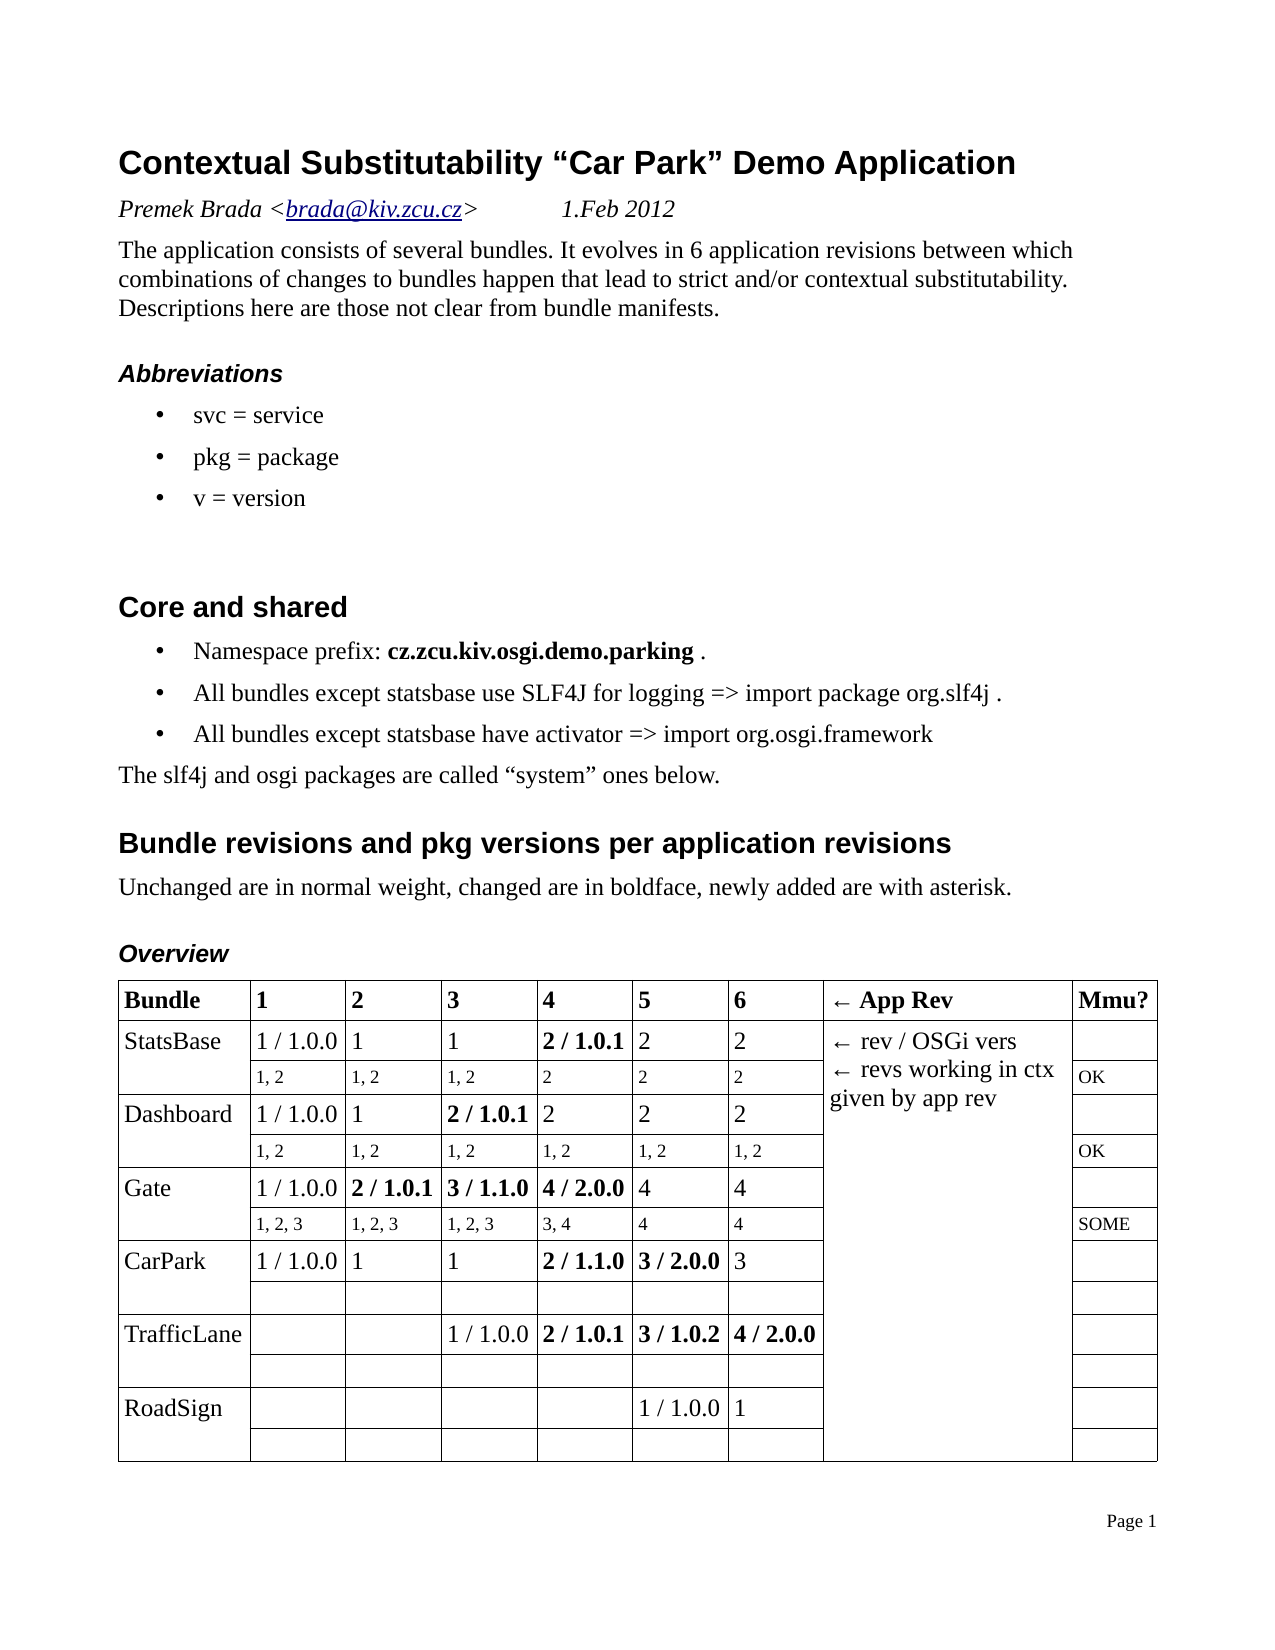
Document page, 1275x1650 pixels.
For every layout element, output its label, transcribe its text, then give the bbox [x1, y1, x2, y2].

table_cell 1 [729, 1388, 823, 1427]
list pkg = package [156, 442, 1157, 470]
table_cell 4 [633, 1208, 728, 1240]
table_cell [251, 1282, 345, 1314]
table_cell 1 [346, 1021, 441, 1060]
text Premek Brada <brada@kiv.zcu.cz> 1.Feb 2012 [118, 194, 1157, 223]
table_cell [1073, 1021, 1157, 1060]
table_cell 2 [729, 1095, 823, 1134]
table_cell 1, 2 [251, 1061, 345, 1093]
table_cell 2 [729, 1021, 823, 1060]
table_cell CarPark [119, 1241, 250, 1314]
table_cell SOME [1073, 1208, 1157, 1240]
table_cell [346, 1282, 441, 1314]
table_cell 1 [442, 1241, 537, 1281]
table_cell [346, 1315, 441, 1354]
table_header 6 [729, 981, 823, 1020]
table_header Mmu? [1073, 981, 1157, 1020]
subtitle Abbreviations [118, 359, 1157, 388]
list All bundles except statsbase use SLF4J for logging => import package org.slf4j . [156, 678, 1157, 706]
table_cell [1073, 1168, 1157, 1207]
table_cell [538, 1355, 632, 1387]
table_cell [442, 1355, 537, 1387]
table_cell 3 [729, 1241, 823, 1281]
table_header ← App Rev [824, 981, 1072, 1020]
table_cell 1, 2 [729, 1135, 823, 1167]
table_cell 1, 2 [442, 1135, 537, 1167]
list v = version [156, 483, 1157, 512]
table_cell 1 / 1.0.0 [251, 1241, 345, 1281]
table_cell [1073, 1315, 1157, 1354]
table_cell Gate [119, 1168, 250, 1240]
table_cell [729, 1282, 823, 1314]
table_cell [251, 1429, 345, 1461]
table_cell 1 / 1.0.0 [251, 1095, 345, 1134]
subtitle Bundle revisions and pkg versions per application revisions [118, 826, 1157, 860]
table_cell 4 / 2.0.0 [538, 1168, 632, 1207]
table_cell 1 / 1.0.0 [633, 1388, 728, 1427]
table_cell 2 / 1.1.0 [538, 1241, 632, 1281]
table_header 3 [442, 981, 537, 1020]
subtitle Overview [118, 939, 1157, 967]
subtitle Core and shared [118, 590, 1157, 624]
table_cell ← rev / OSGi vers ← revs working in ctx given by app rev [824, 1021, 1072, 1461]
text Unchanged are in normal weight, changed are in boldface, newly added are with asterisk. [118, 872, 1157, 901]
table_cell 2 / 1.0.1 [538, 1315, 632, 1354]
table_cell 2 [538, 1095, 632, 1134]
table_cell RoadSign [119, 1388, 250, 1461]
table_cell 4 [729, 1208, 823, 1240]
table_cell 1, 2, 3 [346, 1208, 441, 1240]
list svc = service [156, 400, 1157, 429]
table_cell 2 / 1.0.1 [346, 1168, 441, 1207]
table_cell 1, 2 [538, 1135, 632, 1167]
table_cell 1, 2 [346, 1135, 441, 1167]
table_cell StatsBase [119, 1021, 250, 1093]
table_cell 2 [633, 1021, 728, 1060]
table_header 5 [633, 981, 728, 1020]
table_cell [251, 1388, 345, 1427]
table_cell [1073, 1388, 1157, 1427]
table_cell 3, 4 [538, 1208, 632, 1240]
subtitle Contextual Substitutability “Car Park” Demo Application [118, 143, 1157, 182]
table_cell [1073, 1095, 1157, 1134]
table_cell [251, 1315, 345, 1354]
table_cell 1, 2, 3 [251, 1208, 345, 1240]
table_cell TrafficLane [119, 1315, 250, 1387]
table_header 2 [346, 981, 441, 1020]
table_cell 3 / 2.0.0 [633, 1241, 728, 1281]
table_cell 2 / 1.0.1 [538, 1021, 632, 1060]
table_cell 3 / 1.0.2 [633, 1315, 728, 1354]
table_cell [633, 1355, 728, 1387]
table_cell 4 / 2.0.0 [729, 1315, 823, 1354]
list All bundles except statsbase have activator => import org.osgi.framework [156, 719, 1157, 748]
table_cell [346, 1429, 441, 1461]
table_cell 1, 2 [251, 1135, 345, 1167]
table_cell 1, 2 [346, 1061, 441, 1093]
table_cell [633, 1429, 728, 1461]
table_cell 2 [633, 1061, 728, 1093]
table_cell [346, 1388, 441, 1427]
table_cell [1073, 1355, 1157, 1387]
table_cell 2 / 1.0.1 [442, 1095, 537, 1134]
table_cell [538, 1388, 632, 1427]
table_cell [1073, 1241, 1157, 1281]
table_cell OK [1073, 1135, 1157, 1167]
table_header 4 [538, 981, 632, 1020]
table_cell 3 / 1.1.0 [442, 1168, 537, 1207]
table_cell 4 [633, 1168, 728, 1207]
table_cell [442, 1282, 537, 1314]
table_cell 1, 2, 3 [442, 1208, 537, 1240]
table_cell Dashboard [119, 1095, 250, 1167]
table_cell [538, 1282, 632, 1314]
list Namespace prefix: cz.zcu.kiv.osgi.demo.parking . [156, 636, 1157, 665]
table_cell 2 [633, 1095, 728, 1134]
table_cell [538, 1429, 632, 1461]
table_cell [346, 1355, 441, 1387]
table_cell 1 [442, 1021, 537, 1060]
text The slf4j and osgi packages are called “system” ones below. [118, 760, 1157, 789]
text The application consists of several bundles. It evolves in 6 application revisions between which combinations of changes to bundles happen that lead to strict and/or contextual substitutability. Descriptions here are those not clear from bundle manifests. [118, 236, 1157, 322]
table_cell [251, 1355, 345, 1387]
table_cell [729, 1355, 823, 1387]
table_cell [1073, 1429, 1157, 1461]
table_cell 1 [346, 1241, 441, 1281]
table_cell 1, 2 [633, 1135, 728, 1167]
table_cell [442, 1388, 537, 1427]
table_cell 4 [729, 1168, 823, 1207]
table_cell [442, 1429, 537, 1461]
table_cell 1 [346, 1095, 441, 1134]
table_cell 1, 2 [442, 1061, 537, 1093]
table_cell 1 / 1.0.0 [251, 1168, 345, 1207]
table_cell [729, 1429, 823, 1461]
table_cell 1 / 1.0.0 [442, 1315, 537, 1354]
table_cell 1 / 1.0.0 [251, 1021, 345, 1060]
table_cell 2 [538, 1061, 632, 1093]
table_cell [633, 1282, 728, 1314]
table_cell [1073, 1282, 1157, 1314]
table_header Bundle [119, 981, 250, 1020]
table_cell 2 [729, 1061, 823, 1093]
table_cell OK [1073, 1061, 1157, 1093]
table_header 1 [251, 981, 345, 1020]
